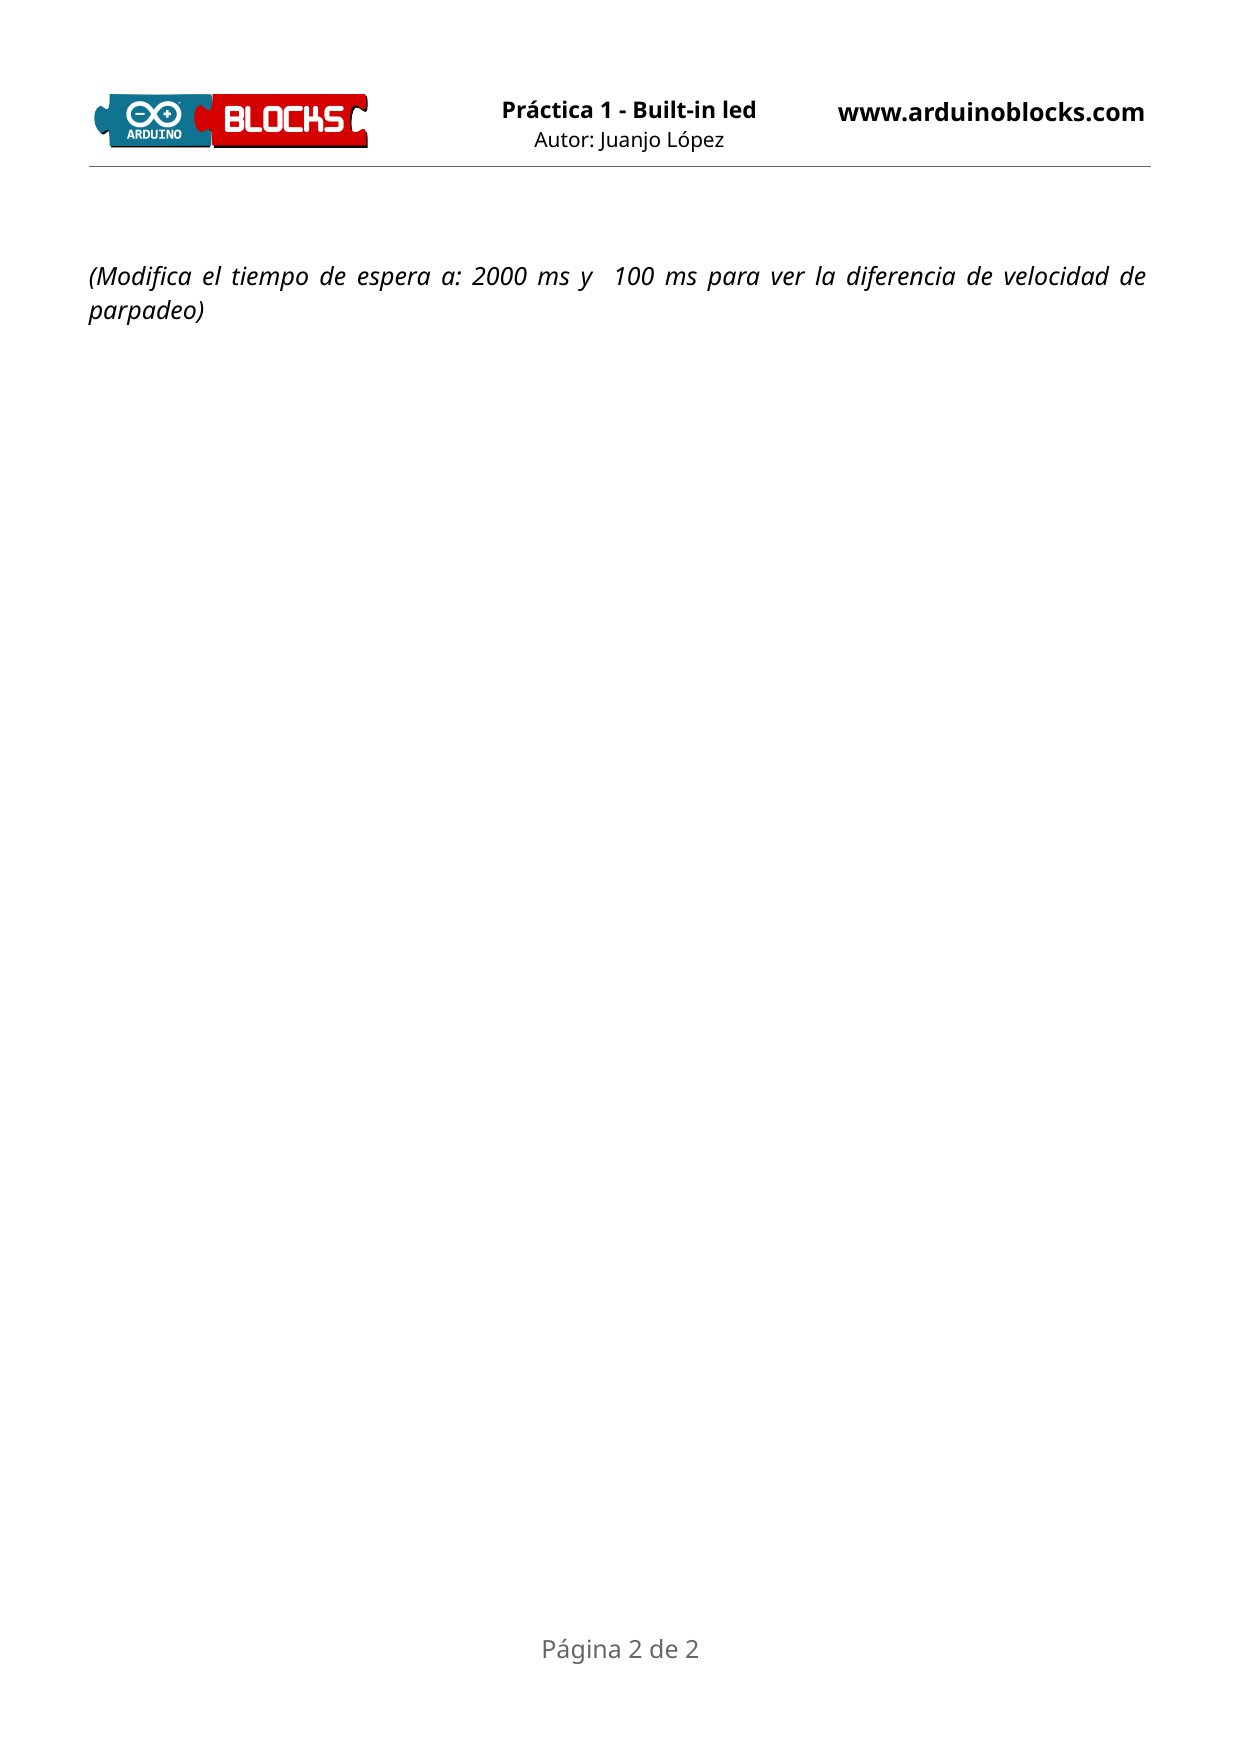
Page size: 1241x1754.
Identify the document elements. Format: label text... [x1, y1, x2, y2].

text (Modifica el tiempo de espera a: 2000 ms y 100 ms para ver la diferencia de velocidad de parpadeo) [88, 258, 1152, 326]
picture [94, 94, 368, 148]
